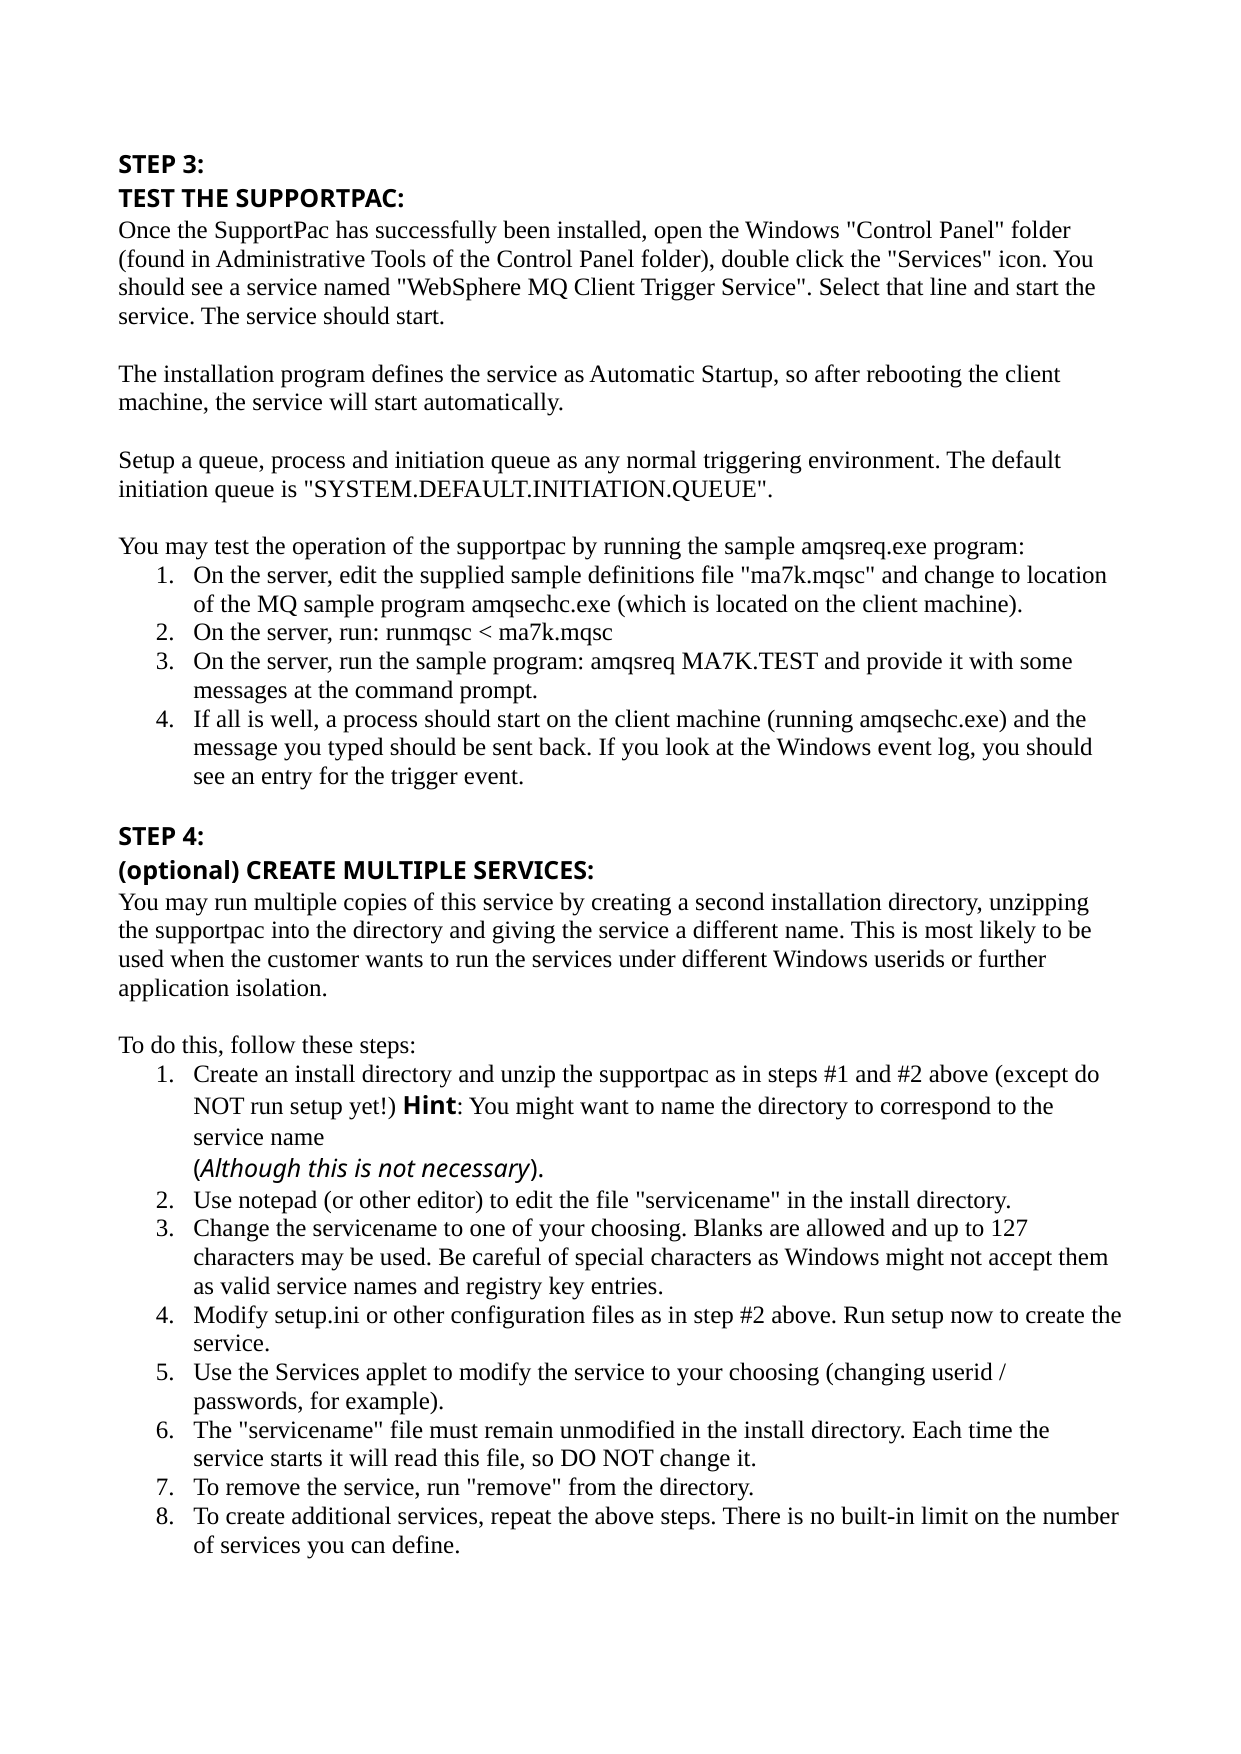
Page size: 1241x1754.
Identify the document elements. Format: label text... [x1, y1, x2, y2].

list The "servicename" file must remain unmodified in the install directory. Each time the service starts it will read this file, so DO NOT change it. [156, 1415, 1122, 1472]
list Change the servicename to one of your choosing. Blanks are allowed and up to 127 characters may be used. Be careful of special characters as Windows might not accept them as valid service names and registry key entries. [156, 1213, 1122, 1300]
list On the server, edit the supplied sample definitions file "ma7k.mqsc" and change to location of the MQ sample program amqsechc.exe (which is located on the client machine). [156, 560, 1122, 617]
list On the server, run: runmqsc < ma7k.mqsc [156, 617, 1122, 646]
list If all is well, a process should start on the client machine (running amqsechc.exe) and the message you typed should be sent back. If you look at the Windows event log, you should see an entry for the trigger event. [156, 704, 1122, 790]
text You may test the operation of the supportpac by running the sample amqsreq.exe program: [118, 531, 1122, 560]
list To remove the service, run "remove" from the directory. [156, 1472, 1122, 1501]
list Use notepad (or other editor) to edit the file "servicename" in the install directory. [156, 1185, 1122, 1213]
text TEST THE SUPPORTPAC: [118, 181, 1122, 215]
text The installation program defines the service as Automatic Startup, so after rebooting the client machine, the service will start automatically. [118, 359, 1122, 416]
text STEP 4: [118, 818, 1122, 852]
list Modify setup.ini or other configuration files as in step #2 above. Run setup now to create the service. [156, 1300, 1122, 1357]
list Create an install directory and unzip the supportpac as in steps #1 and #2 above (except do NOT run setup yet!) Hint: You might want to name the directory to correspond to the service name [156, 1059, 1122, 1151]
text To do this, follow these steps: [118, 1030, 1122, 1059]
text Setup a queue, process and initiation queue as any normal triggering environment. The default initiation queue is "SYSTEM.DEFAULT.INITIATION.QUEUE". [118, 445, 1122, 502]
text STEP 3: [118, 147, 1122, 181]
list (Although this is not necessary). [156, 1151, 1122, 1185]
list Use the Services applet to modify the service to your choosing (changing userid / passwords, for example). [156, 1357, 1122, 1415]
list On the server, run the sample program: amqsreq MA7K.TEST and provide it with some messages at the command prompt. [156, 646, 1122, 704]
text Once the SupportPac has successfully been installed, open the Windows "Control Panel" folder (found in Administrative Tools of the Control Panel folder), double click the "Services" icon. You should see a service named "WebSphere MQ Client Trigger Service". Select that line and start the service. The service should start. [118, 215, 1122, 330]
text (optional) CREATE MULTIPLE SERVICES: [118, 852, 1122, 887]
list To create additional services, repeat the above steps. There is no built-in limit on the number of services you can define. [156, 1501, 1122, 1558]
text You may run multiple copies of this service by creating a second installation directory, unzipping the supportpac into the directory and giving the service a different name. This is most likely to be used when the customer wants to run the services under different Windows userids or further application isolation. [118, 887, 1122, 1002]
